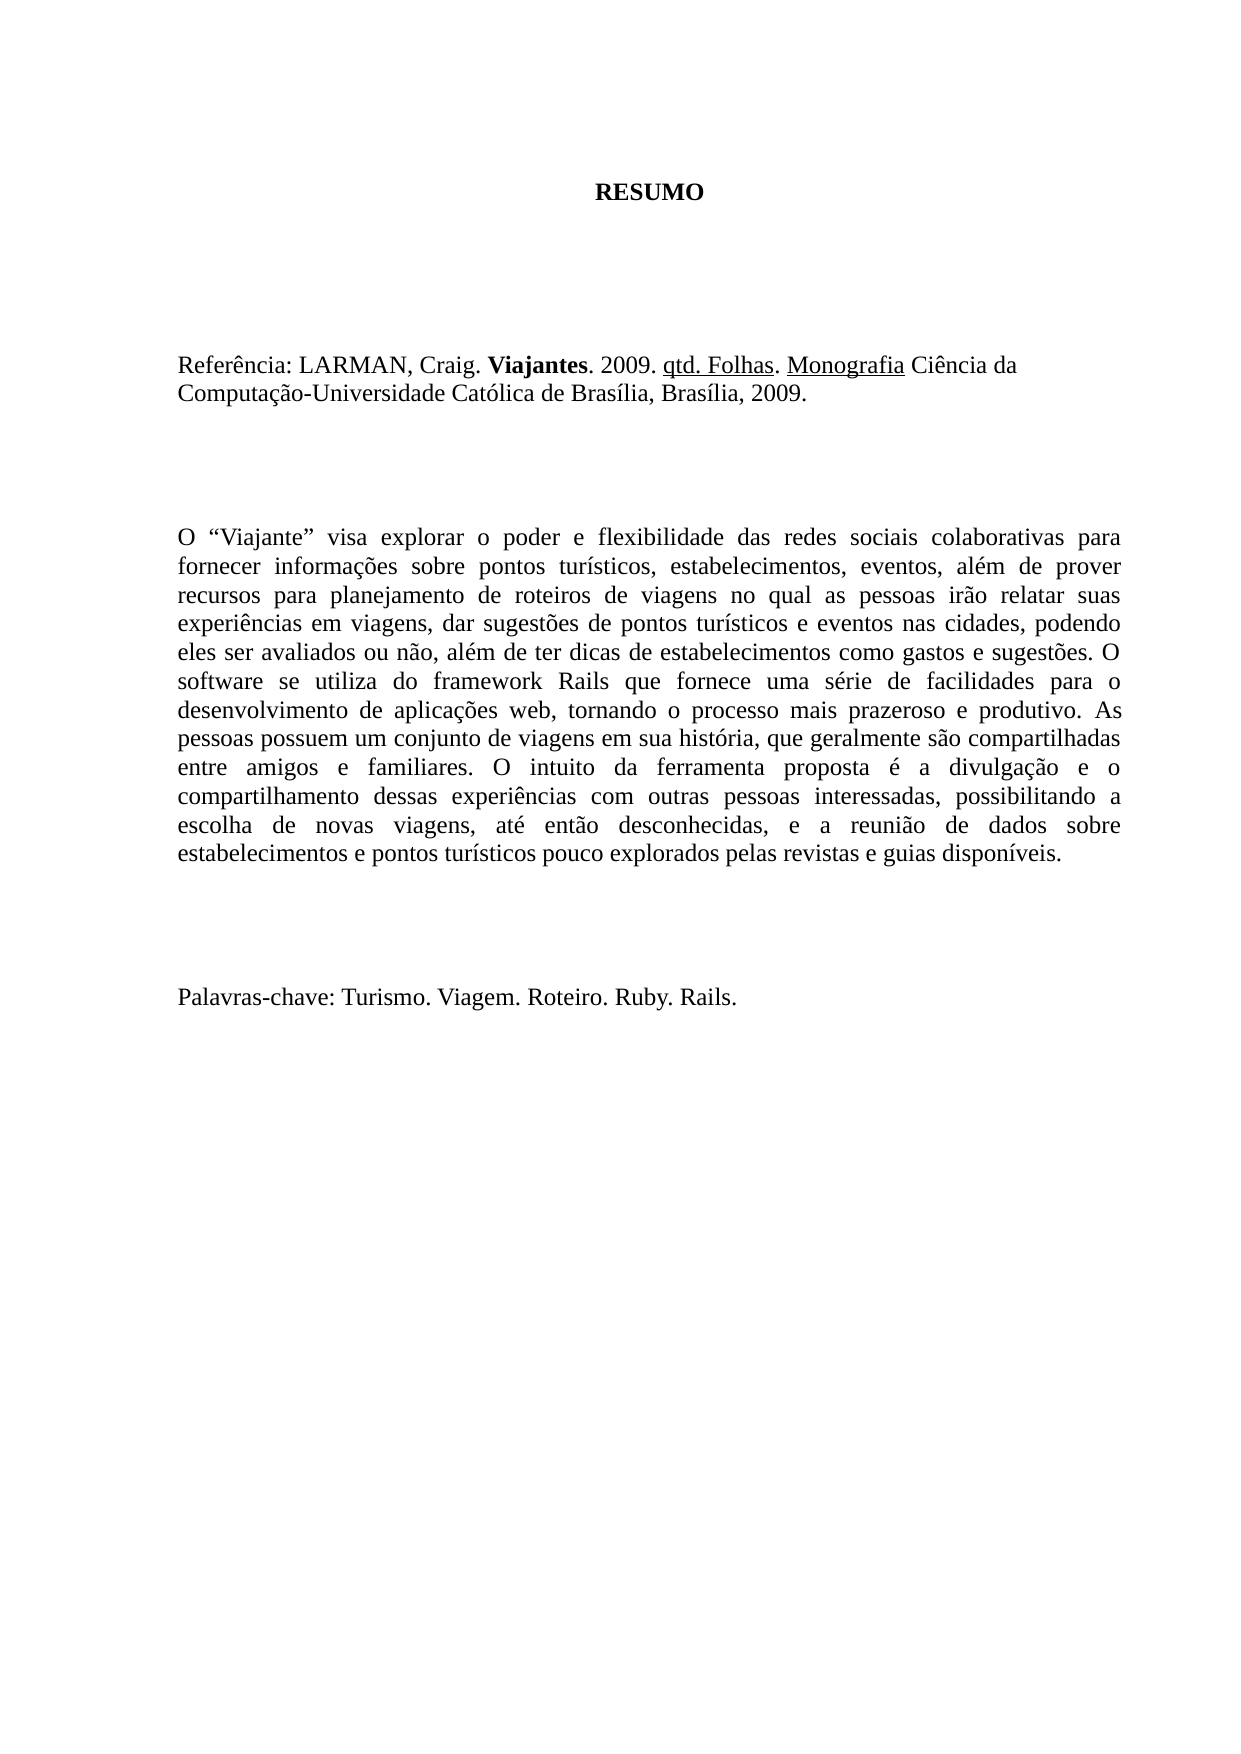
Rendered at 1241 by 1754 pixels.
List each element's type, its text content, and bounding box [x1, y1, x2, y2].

text Palavras-chave: Turismo. Viagem. Roteiro. Ruby. Rails. [177, 982, 1122, 1011]
text O “Viajante” visa explorar o poder e flexibilidade das redes sociais colaborativas para fornecer informações sobre pontos turísticos, estabelecimentos, eventos, além de prover recursos para planejamento de roteiros de viagens no qual as pessoas irão relatar suas experiências em viagens, dar sugestões de pontos turísticos e eventos nas cidades, podendo eles ser avaliados ou não, além de ter dicas de estabelecimentos como gastos e sugestões. O software se utiliza do framework Rails que fornece uma série de facilidades para o desenvolvimento de aplicações web, tornando o processo mais prazeroso e produtivo. As pessoas possuem um conjunto de viagens em sua história, que geralmente são compartilhadas entre amigos e familiares. O intuito da ferramenta proposta é a divulgação e o compartilhamento dessas experiências com outras pessoas interessadas, possibilitando a escolha de novas viagens, até então desconhecidas, e a reunião de dados sobre estabelecimentos e pontos turísticos pouco explorados pelas revistas e guias disponíveis. [177, 522, 1122, 867]
text RESUMO [177, 177, 1122, 206]
text Referência: LARMAN, Craig. Viajantes. 2009. qtd. Folhas. Monografia Ciência da Computação-Universidade Católica de Brasília, Brasília, 2009. [177, 350, 1122, 407]
